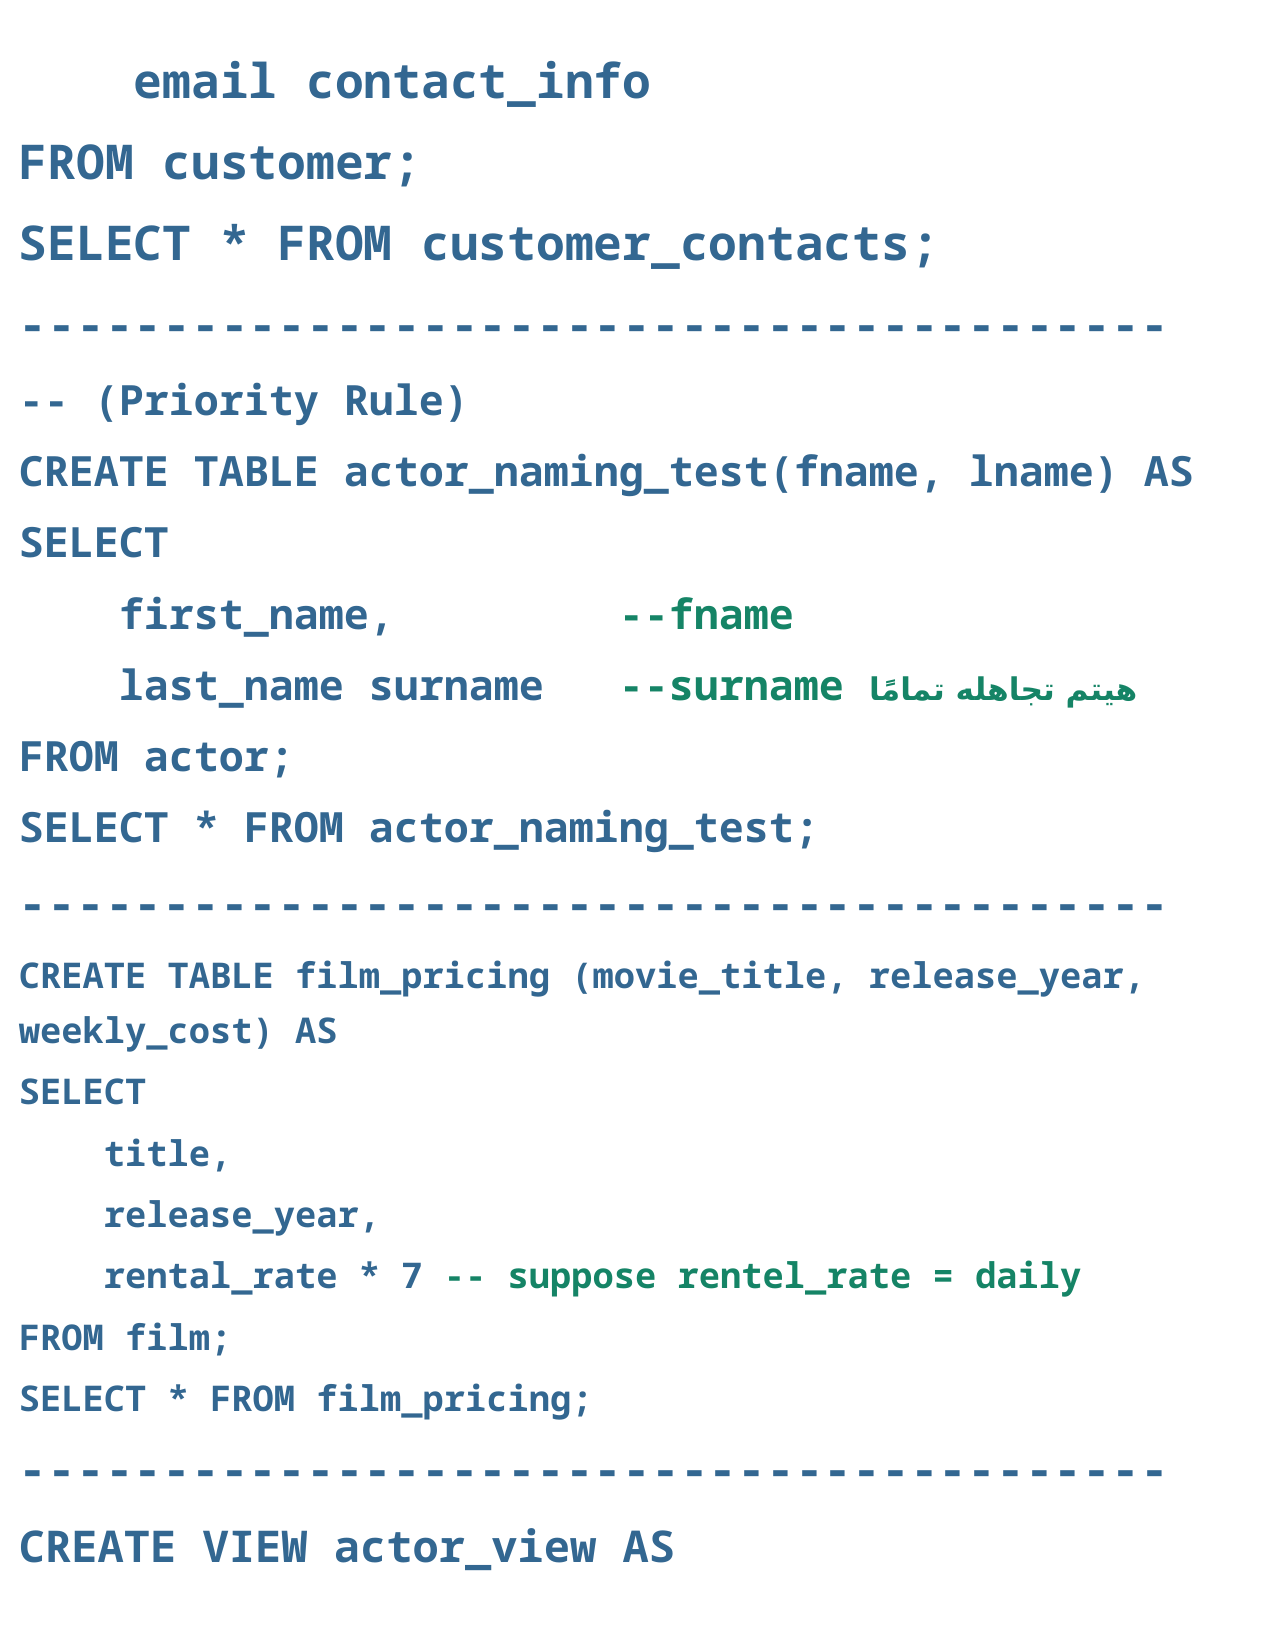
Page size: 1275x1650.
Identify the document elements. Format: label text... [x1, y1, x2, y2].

text last_name surname --surname هيتم تجاهله تمامًا [19, 656, 1256, 712]
text CREATE TABLE film_pricing (movie_title, release_year, weekly_cost) AS [19, 950, 1256, 1054]
text SELECT * FROM actor_naming_test; [19, 798, 1256, 855]
text first_name, --fname [19, 584, 1256, 641]
text SELECT * FROM customer_contacts; [19, 209, 1256, 274]
text release_year, [19, 1189, 1256, 1238]
text ---------------------------------------- [19, 1435, 1256, 1500]
text FROM actor; [19, 727, 1256, 783]
text FROM customer; [19, 128, 1256, 193]
text CREATE TABLE actor_naming_test(fname, lname) AS [19, 442, 1256, 499]
text SELECT [19, 513, 1256, 570]
text ---------------------------------------- [19, 290, 1256, 355]
text ---------------------------------------- [19, 869, 1256, 934]
text CREATE VIEW actor_view AS [19, 1516, 1256, 1576]
text email contact_info [19, 47, 1256, 112]
text -- (Priority Rule) [19, 371, 1256, 428]
text title, [19, 1128, 1256, 1176]
text SELECT * FROM film_pricing; [19, 1374, 1256, 1422]
text SELECT [19, 1067, 1256, 1115]
text FROM film; [19, 1312, 1256, 1361]
text rental_rate * 7 -- suppose rentel_rate = daily [19, 1251, 1256, 1299]
